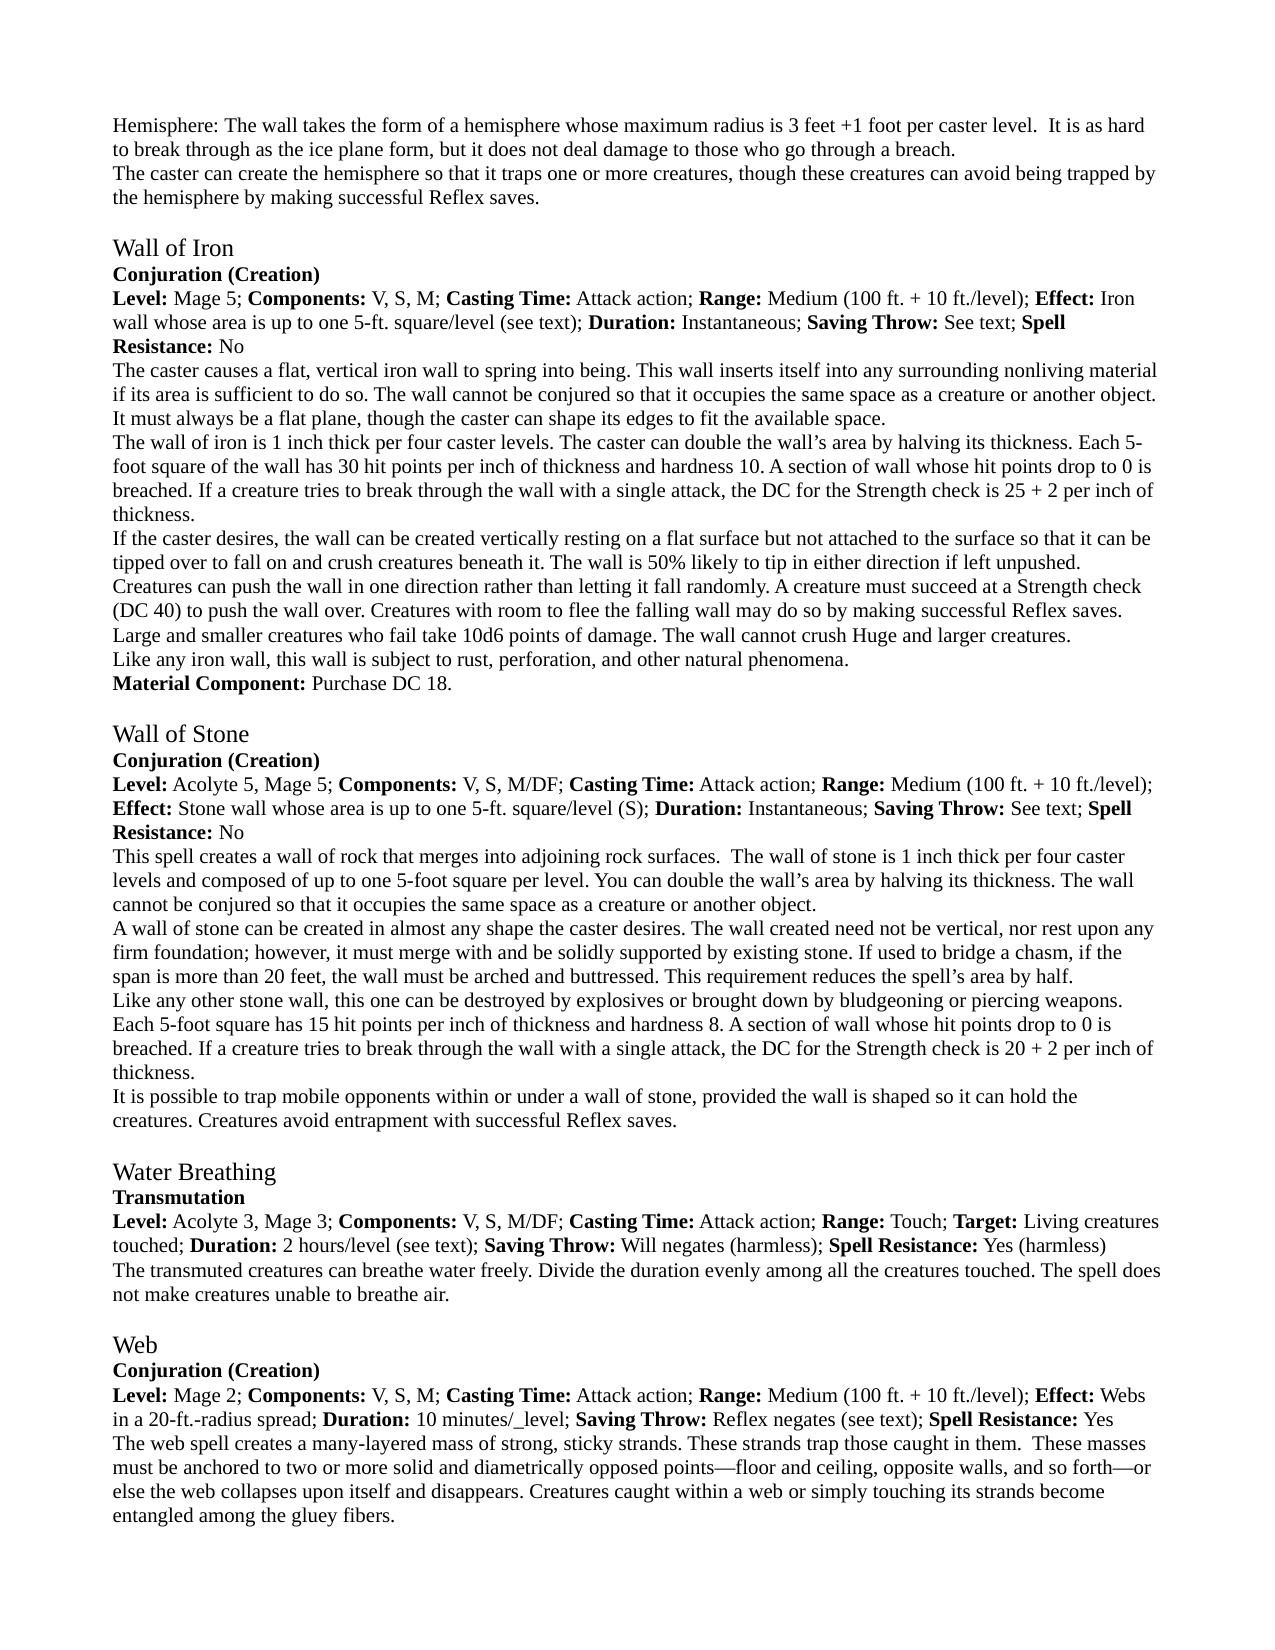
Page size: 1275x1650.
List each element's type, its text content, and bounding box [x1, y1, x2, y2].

text The caster can create the hemisphere so that it traps one or more creatures, though these creatures can avoid being trapped by the hemisphere by making successful Reflex saves. [112, 161, 1162, 209]
text This spell creates a wall of rock that merges into adjoining rock surfaces. The wall of stone is 1 inch thick per four caster levels and composed of up to one 5-foot square per level. You can double the wall’s area by halving its thickness. The wall cannot be conjured so that it occupies the same space as a creature or another object. [112, 844, 1162, 916]
text Material Component: Purchase DC 18. [112, 671, 1162, 695]
text The transmuted creatures can breathe water freely. Divide the duration evenly among all the creatures touched. The spell does not make creatures unable to breathe air. [112, 1257, 1162, 1306]
text If the caster desires, the wall can be created vertically resting on a flat surface but not attached to the surface so that it can be tipped over to fall on and crush creatures beneath it. The wall is 50% likely to tip in either direction if left unpushed. Creatures can push the wall in one direction rather than letting it fall randomly. A creature must succeed at a Strength check (DC 40) to push the wall over. Creatures with room to flee the falling wall may do so by making ­successful Reflex saves. Large and smaller creatures who fail take 10d6 points of damage. The wall cannot crush Huge and larger creatures. [112, 526, 1162, 647]
text The web spell creates a many-layered mass of strong, sticky strands. These strands trap those caught in them. These masses must be anchored to two or more solid and diametrically opposed points—floor and ceiling, opposite walls, and so forth—or else the web collapses upon itself and disappears. Creatures caught within a web or simply touching its strands become entangled among the gluey fibers. [112, 1431, 1162, 1527]
text Level: Mage 5; Components: V, S, M; Casting Time: Attack action; Range: Medium (100 ft. + 10 ft./level); Effect: Iron wall whose area is up to one 5-ft. square/level (see text); Duration: Instantaneous; Saving Throw: See text; Spell Resistance: No [112, 286, 1162, 358]
text Conjuration (Creation) [112, 747, 1162, 772]
text Hemisphere: The wall takes the form of a hemisphere whose maximum radius is 3 feet +1 foot per caster level. It is as hard to break through as the ice plane form, but it does not deal damage to those who go through a breach. [112, 112, 1162, 161]
text Level: Acolyte 3, Mage 3; Components: V, S, M/DF; Casting Time: Attack action; Range: Touch; Target: Living creatures touched; Duration: 2 hours/level (see text); Saving Throw: Will negates (harmless); Spell Resistance: Yes (harmless) [112, 1209, 1162, 1257]
text Like any other stone wall, this one can be destroyed by explosives or brought down by bludgeoning or piercing weapons. Each 5-foot square has 15 hit points per inch of thickness and hardness 8. A section of wall whose hit points drop to 0 is breached. If a creature tries to break through the wall with a single attack, the DC for the Strength check is 20 + 2 per inch of thickness. [112, 988, 1162, 1084]
text A wall of stone can be created in almost any shape the caster desires. The wall created need not be vertical, nor rest upon any firm foundation; however, it must merge with and be solidly supported by existing stone. If used to bridge a chasm, if the span is more than 20 feet, the wall must be arched and buttressed. This requirement reduces the spell’s area by half. [112, 916, 1162, 988]
subtitle Web [112, 1330, 1162, 1358]
text It is possible to trap mobile opponents within or under a wall of stone, provided the wall is shaped so it can hold the creatures. Creatures avoid entrapment with successful Reflex saves. [112, 1084, 1162, 1132]
text Conjuration (Creation) [112, 262, 1162, 286]
text The caster causes a flat, vertical iron wall to spring into being. This wall inserts itself into any surrounding nonliving material if its area is sufficient to do so. The wall cannot be conjured so that it occupies the same space as a creature or another object. It must always be a flat plane, though the caster can shape its edges to fit the available space. [112, 358, 1162, 430]
subtitle Wall of Stone [112, 719, 1162, 747]
text Conjuration (Creation) [112, 1358, 1162, 1382]
text Level: Mage 2; Components: V, S, M; Casting Time: Attack action; Range: Medium (100 ft. + 10 ft./level); Effect: Webs in a 20-ft.-radius spread; Duration: 10 minutes/_level; Saving Throw: Reflex negates (see text); Spell Resistance: Yes [112, 1382, 1162, 1431]
subtitle Transmutation [112, 1185, 1162, 1209]
subtitle Water Breathing [112, 1157, 1162, 1185]
text Like any iron wall, this wall is subject to rust, perforation, and other natural phenomena. [112, 647, 1162, 671]
text The wall of iron is 1 inch thick per four caster levels. The caster can double the wall’s area by halving its thickness. Each 5-foot square of the wall has 30 hit points per inch of thickness and hardness 10. A section of wall whose hit points drop to 0 is breached. If a creature tries to break through the wall with a single attack, the DC for the Strength check is 25 + 2 per inch of thickness. [112, 430, 1162, 526]
subtitle Wall of Iron [112, 233, 1162, 262]
text Level: Acolyte 5, Mage 5; Components: V, S, M/DF; Casting Time: Attack action; Range: Medium (100 ft. + 10 ft./level); Effect: Stone wall whose area is up to one 5-ft. square/level (S); Duration: Instantaneous; Saving Throw: See text; Spell Resistance: No [112, 772, 1162, 844]
